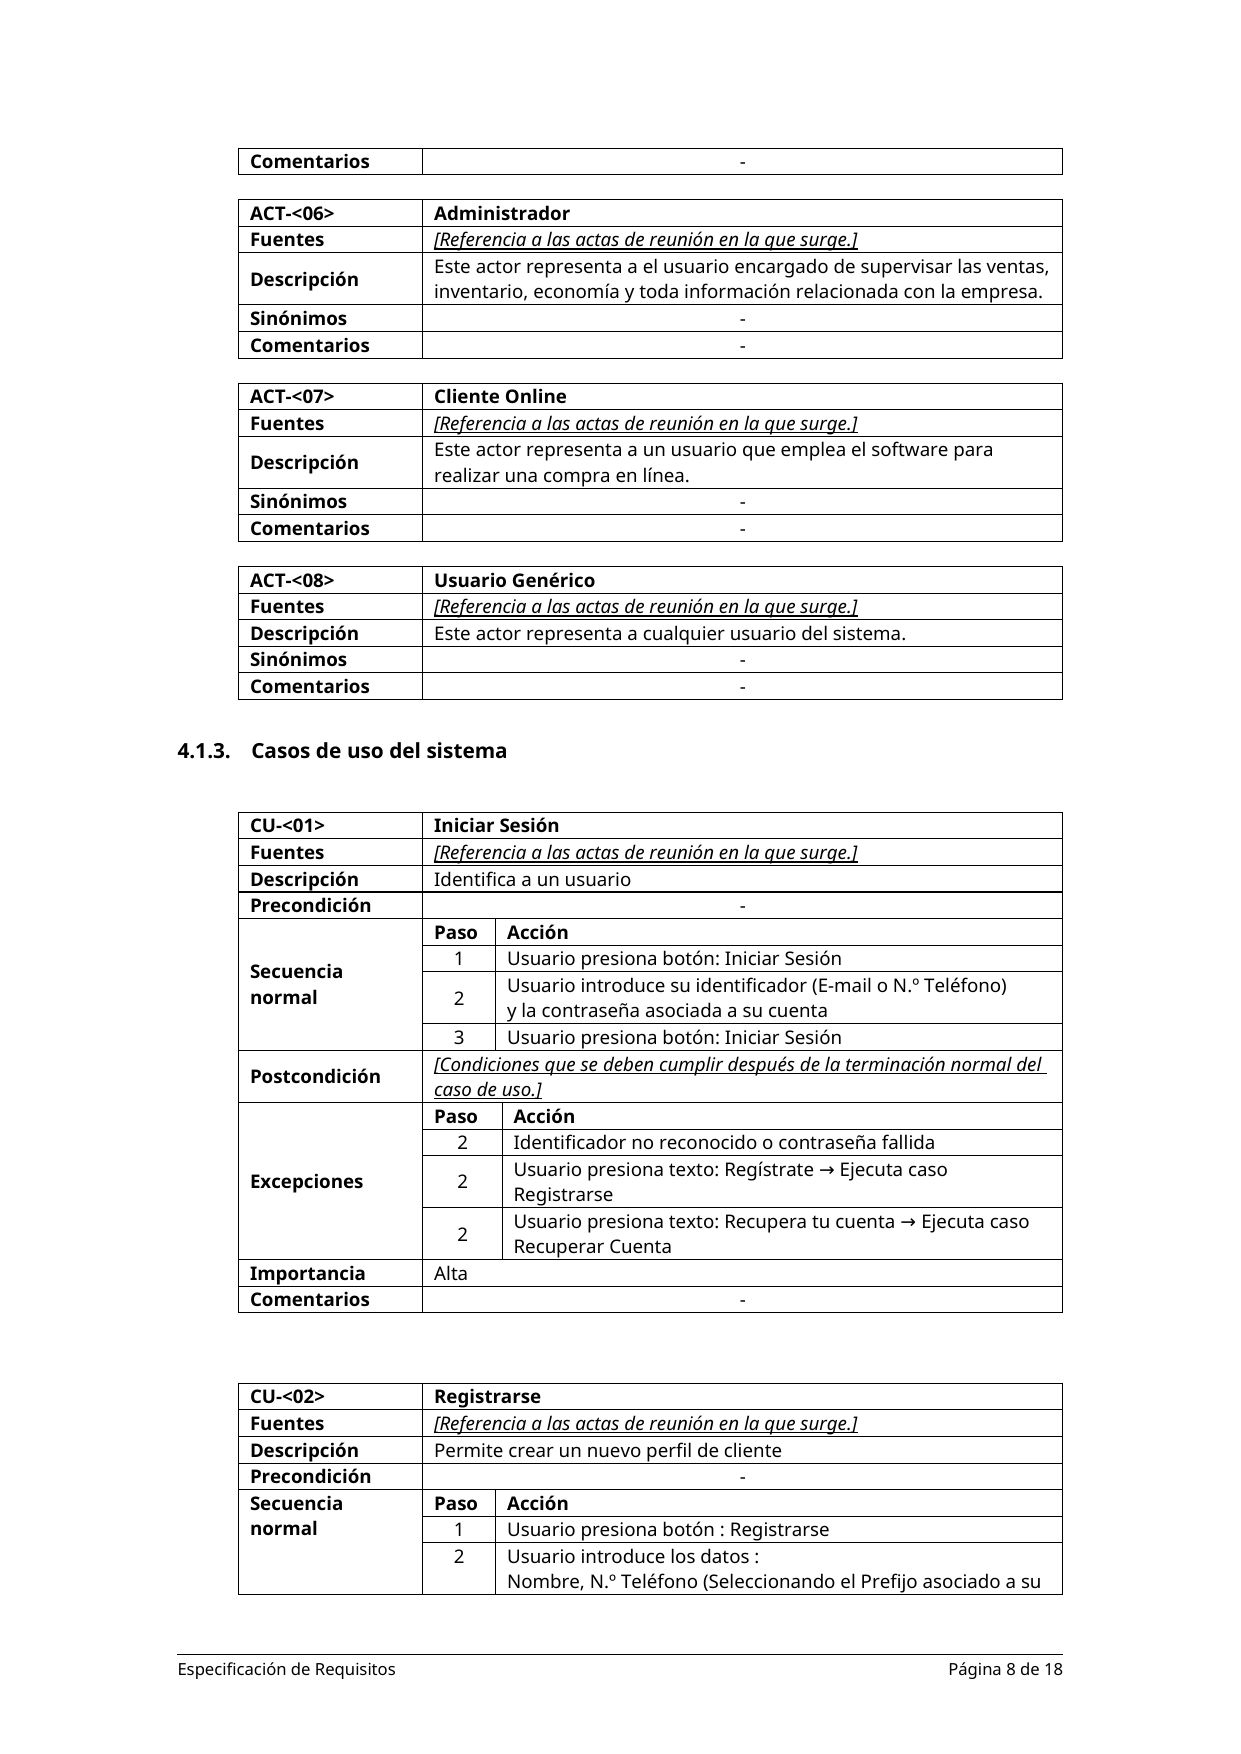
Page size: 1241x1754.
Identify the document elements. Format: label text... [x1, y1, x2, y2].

table_cell - [423, 332, 1062, 357]
table_cell Usuario presiona botón: Iniciar Sesión [496, 1024, 1062, 1050]
table_cell Fuentes [239, 410, 422, 436]
table_cell - [423, 149, 1062, 174]
table_cell Usuario presiona texto: Recupera tu cuenta → Ejecuta caso Recuperar Cuenta [503, 1208, 1062, 1259]
table_cell Descripción [239, 620, 422, 646]
table_cell [Referencia a las actas de reunión en la que surge.] [423, 1410, 1062, 1436]
table_header Registrarse [423, 1384, 1062, 1409]
table_cell 2 [423, 1543, 495, 1594]
table_header Usuario Genérico [423, 567, 1062, 592]
table_cell 2 [423, 1156, 502, 1207]
table_header ACT-<07> [239, 384, 422, 409]
table_cell Sinónimos [239, 489, 422, 514]
table_cell Usuario introduce los datos : Nombre, N.º Teléfono (Seleccionando el Prefijo asociado a su [496, 1543, 1062, 1594]
table_cell Este actor representa a el usuario encargado de supervisar las ventas, inventario, economía y toda información relacionada con la empresa. [423, 253, 1062, 304]
table_cell - [423, 647, 1062, 672]
table_cell Comentarios [239, 332, 422, 357]
table_cell [Referencia a las actas de reunión en la que surge.] [423, 839, 1062, 865]
table_cell 2 [423, 1208, 502, 1259]
table_cell Importancia [239, 1260, 422, 1286]
table_cell - [423, 673, 1062, 699]
table_cell Secuencia normal [239, 919, 422, 1050]
table_cell 1 [423, 1517, 495, 1542]
table_cell Paso [423, 919, 495, 944]
subtitle Casos de uso del sistema [177, 736, 1063, 764]
table_cell Acción [496, 1490, 1062, 1516]
table_cell Usuario introduce su identificador (E-mail o N.º Teléfono) y la contraseña asociada a su cuenta [496, 972, 1062, 1023]
table_header ACT-<06> [239, 200, 422, 226]
table_cell Excepciones [239, 1103, 422, 1259]
table_cell 1 [423, 946, 495, 971]
table_cell Comentarios [239, 673, 422, 699]
table_cell 2 [423, 972, 495, 1023]
table_cell Fuentes [239, 227, 422, 252]
table_cell - [423, 1464, 1062, 1489]
table_header Administrador [423, 200, 1062, 226]
table_cell Fuentes [239, 594, 422, 619]
table_header Iniciar Sesión [423, 813, 1062, 838]
table_cell - [423, 893, 1062, 918]
table_cell 2 [423, 1130, 502, 1155]
table_cell [Referencia a las actas de reunión en la que surge.] [423, 410, 1062, 436]
table_cell Precondición [239, 893, 422, 918]
table_header CU-<02> [239, 1384, 422, 1409]
table_cell - [423, 515, 1062, 541]
table_cell 3 [423, 1024, 495, 1050]
table_cell Este actor representa a un usuario que emplea el software para realizar una compra en línea. [423, 437, 1062, 488]
table_cell Sinónimos [239, 305, 422, 331]
table_header ACT-<08> [239, 567, 422, 592]
table_cell Paso [423, 1490, 495, 1516]
table_cell [Referencia a las actas de reunión en la que surge.] [423, 594, 1062, 619]
table_cell Alta [423, 1260, 1062, 1286]
table_cell - [423, 489, 1062, 514]
table_cell [Condiciones que se deben cumplir después de la terminación normal del caso de uso.] [423, 1051, 1062, 1102]
table_cell - [423, 1287, 1062, 1312]
table_cell Comentarios [239, 1287, 422, 1312]
table_cell Usuario presiona botón: Iniciar Sesión [496, 946, 1062, 971]
table_cell Identifica a un usuario [423, 866, 1062, 891]
table_cell Descripción [239, 1437, 422, 1462]
table_cell Este actor representa a cualquier usuario del sistema. [423, 620, 1062, 646]
table_cell Descripción [239, 437, 422, 488]
table_cell Descripción [239, 866, 422, 891]
table_header CU-<01> [239, 813, 422, 838]
table_cell [Referencia a las actas de reunión en la que surge.] [423, 227, 1062, 252]
table_cell Paso [423, 1103, 502, 1128]
table_cell Usuario presiona texto: Regístrate → Ejecuta caso Registrarse [503, 1156, 1062, 1207]
table_cell Fuentes [239, 1410, 422, 1436]
table_cell Acción [496, 919, 1062, 944]
table_cell Comentarios [239, 515, 422, 541]
table_header Cliente Online [423, 384, 1062, 409]
table_cell Postcondición [239, 1051, 422, 1102]
table_cell - [423, 305, 1062, 331]
table_cell Permite crear un nuevo perfil de cliente [423, 1437, 1062, 1462]
table_cell Fuentes [239, 839, 422, 865]
table_cell Sinónimos [239, 647, 422, 672]
table_cell Identificador no reconocido o contraseña fallida [503, 1130, 1062, 1155]
table_cell Precondición [239, 1464, 422, 1489]
table_cell Secuencia normal [239, 1490, 422, 1594]
table_cell Descripción [239, 253, 422, 304]
table_cell Acción [503, 1103, 1062, 1128]
table_cell Usuario presiona botón : Registrarse [496, 1517, 1062, 1542]
table_cell Comentarios [239, 149, 422, 174]
